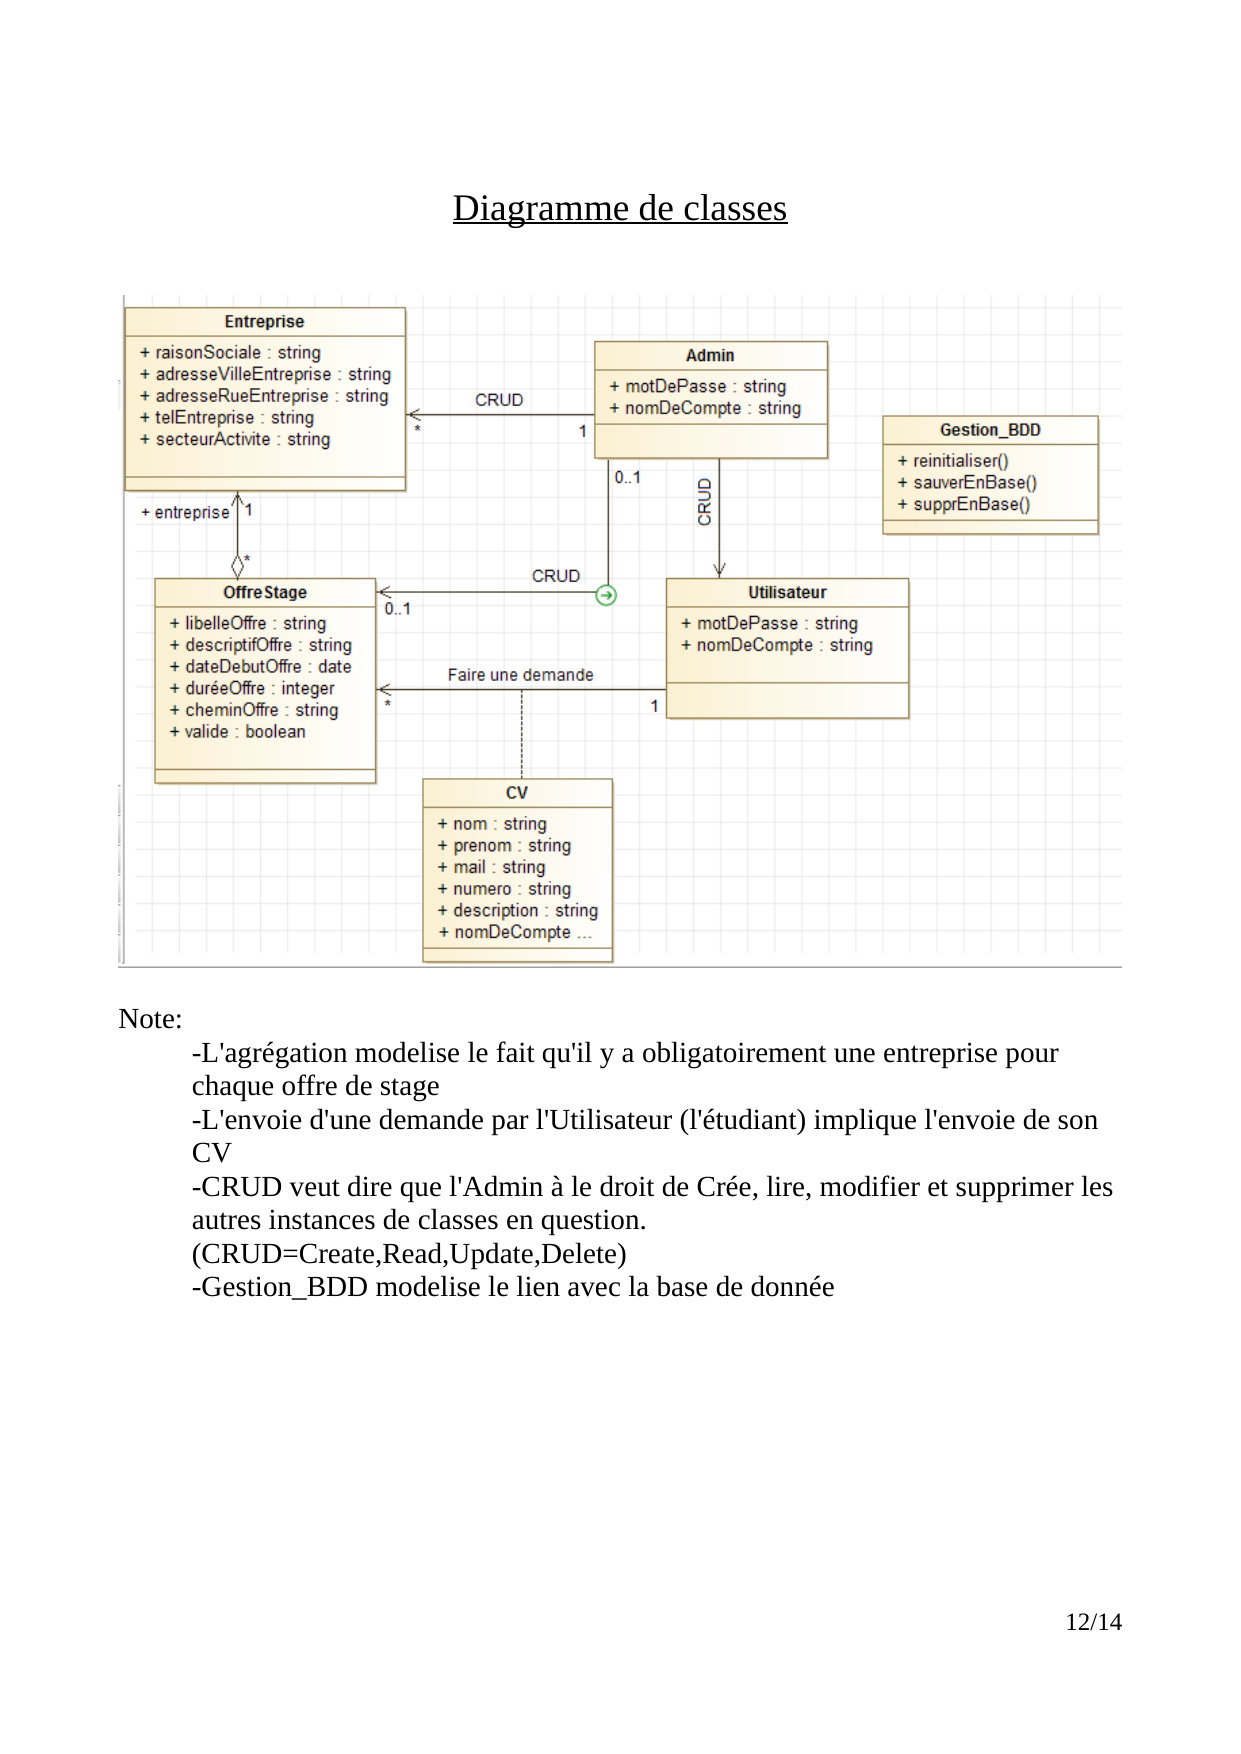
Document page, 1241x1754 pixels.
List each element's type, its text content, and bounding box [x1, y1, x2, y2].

text -Gestion_BDD modelise le lien avec la base de donnée [118, 1269, 1122, 1303]
text (CRUD=Create,Read,Update,Delete) [118, 1236, 1122, 1269]
text Diagramme de classes [118, 185, 1122, 228]
text -L'envoie d'une demande par l'Utilisateur (l'étudiant) implique l'envoie de son CV [118, 1102, 1122, 1169]
picture [118, 295, 1122, 968]
text Note: [118, 1001, 1122, 1035]
text -L'agrégation modelise le fait qu'il y a obligatoirement une entreprise pour chaque offre de stage [118, 1035, 1122, 1102]
text -CRUD veut dire que l'Admin à le droit de Crée, lire, modifier et supprimer les autres instances de classes en question. [118, 1169, 1122, 1236]
